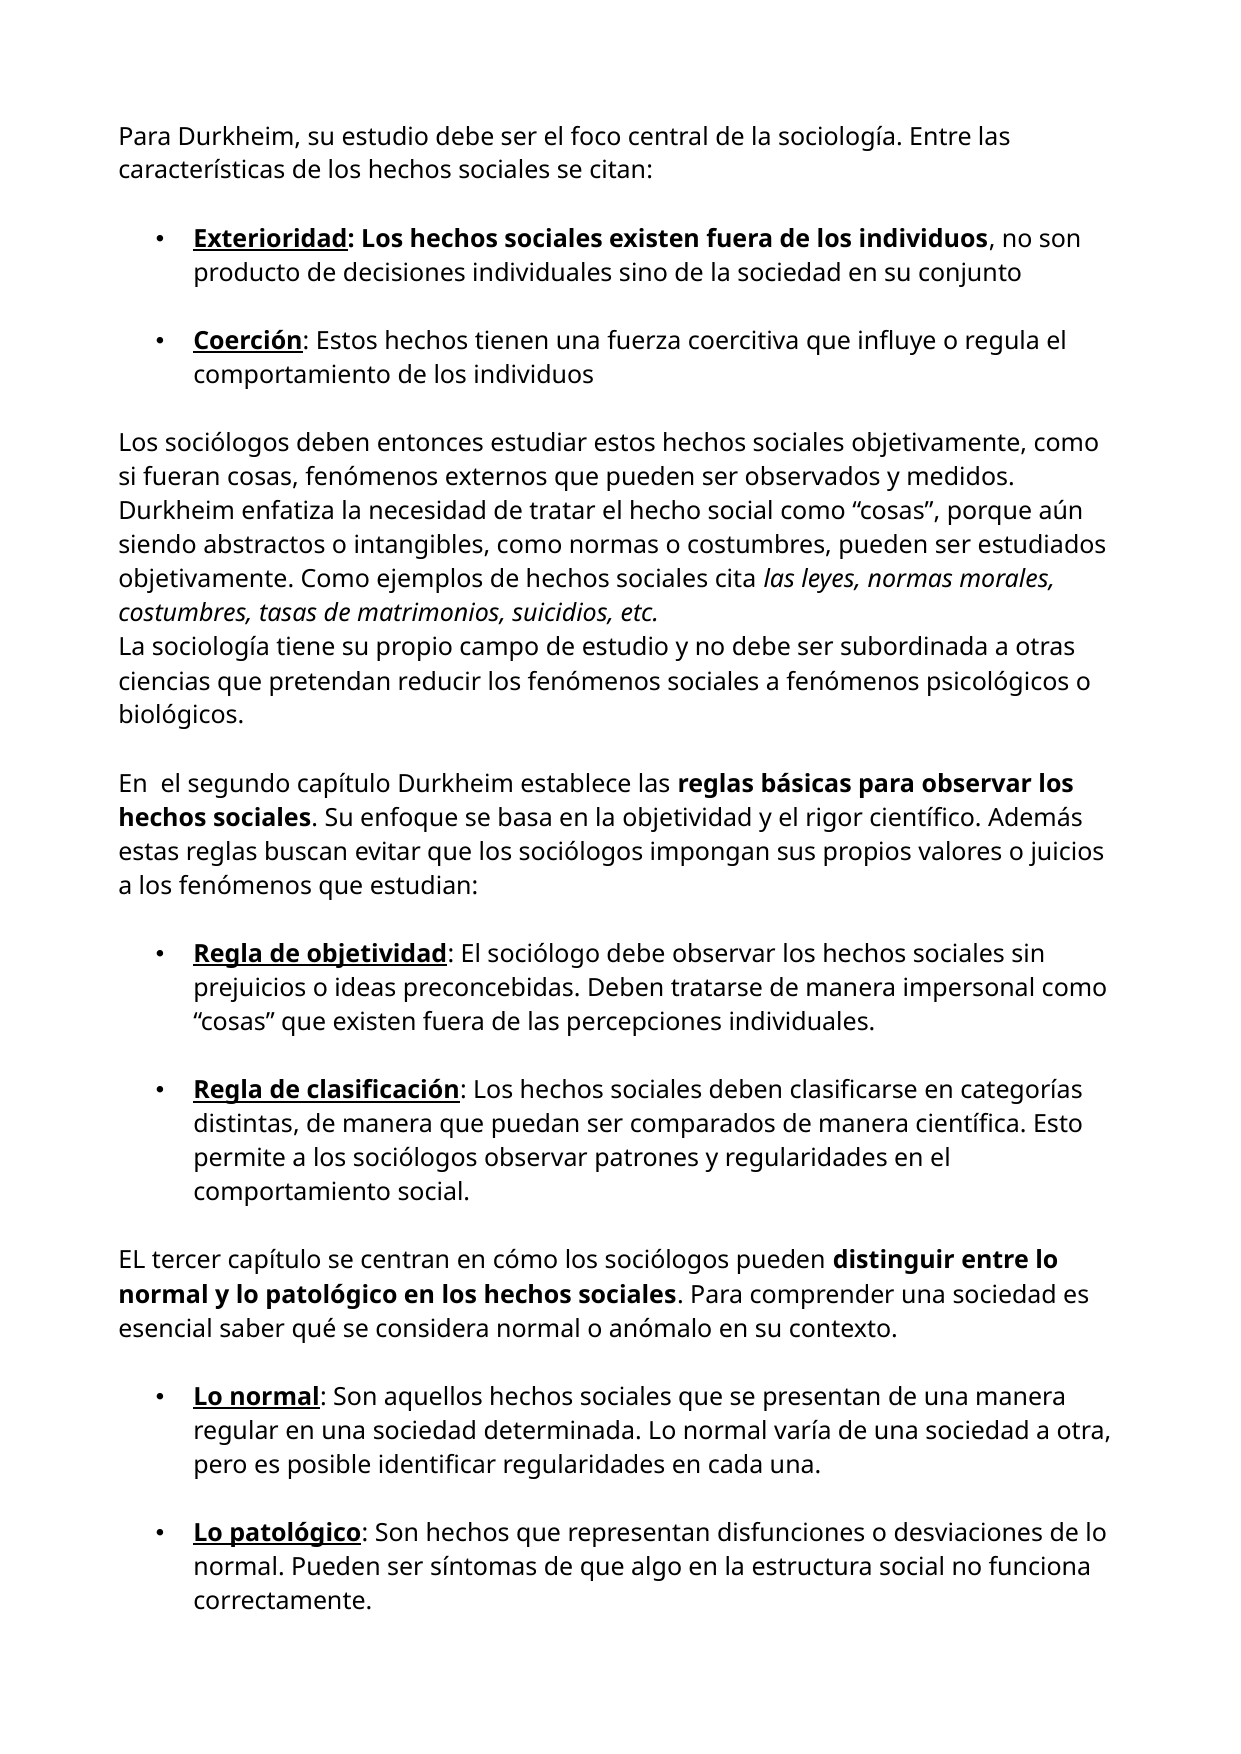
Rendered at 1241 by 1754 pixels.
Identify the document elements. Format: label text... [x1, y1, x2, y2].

text EL tercer capítulo se centran en cómo los sociólogos pueden distinguir entre lo normal y lo patológico en los hechos sociales. Para comprender una sociedad es esencial saber qué se considera normal o anómalo en su contexto. [118, 1242, 1122, 1378]
list Regla de objetividad: El sociólogo debe observar los hechos sociales sin prejuicios o ideas preconcebidas. Deben tratarse de manera impersonal como “cosas” que existen fuera de las percepciones individuales. [156, 936, 1122, 1072]
list Lo normal: Son aquellos hechos sociales que se presentan de una manera regular en una sociedad determinada. Lo normal varía de una sociedad a otra, pero es posible identificar regularidades en cada una. [156, 1378, 1122, 1515]
list Lo patológico: Son hechos que representan disfunciones o desviaciones de lo normal. Pueden ser síntomas de que algo en la estructura social no funciona correctamente. [156, 1515, 1122, 1617]
text La sociología tiene su propio campo de estudio y no debe ser subordinada a otras ciencias que pretendan reducir los fenómenos sociales a fenómenos psicológicos o biológicos. [118, 629, 1122, 731]
text Durkheim enfatiza la necesidad de tratar el hecho social como “cosas”, porque aún siendo abstractos o intangibles, como normas o costumbres, pueden ser estudiados objetivamente. Como ejemplos de hechos sociales cita las leyes, normas morales, costumbres, tasas de matrimonios, suicidios, etc. [118, 493, 1122, 629]
text En el segundo capítulo Durkheim establece las reglas básicas para observar los hechos sociales. Su enfoque se basa en la objetividad y el rigor científico. Además estas reglas buscan evitar que los sociólogos impongan sus propios valores o juicios a los fenómenos que estudian: [118, 765, 1122, 902]
list Regla de clasificación: Los hechos sociales deben clasificarse en categorías distintas, de manera que puedan ser comparados de manera científica. Esto permite a los sociólogos observar patrones y regularidades en el comportamiento social. [156, 1072, 1122, 1208]
text Los sociólogos deben entonces estudiar estos hechos sociales objetivamente, como si fueran cosas, fenómenos externos que pueden ser observados y medidos. [118, 425, 1122, 493]
list Coerción: Estos hechos tienen una fuerza coercitiva que influye o regula el comportamiento de los individuos [156, 322, 1122, 391]
list Exterioridad: Los hechos sociales existen fuera de los individuos, no son producto de decisiones individuales sino de la sociedad en su conjunto [156, 220, 1122, 322]
text Para Durkheim, su estudio debe ser el foco central de la sociología. Entre las características de los hechos sociales se citan: [118, 118, 1122, 186]
